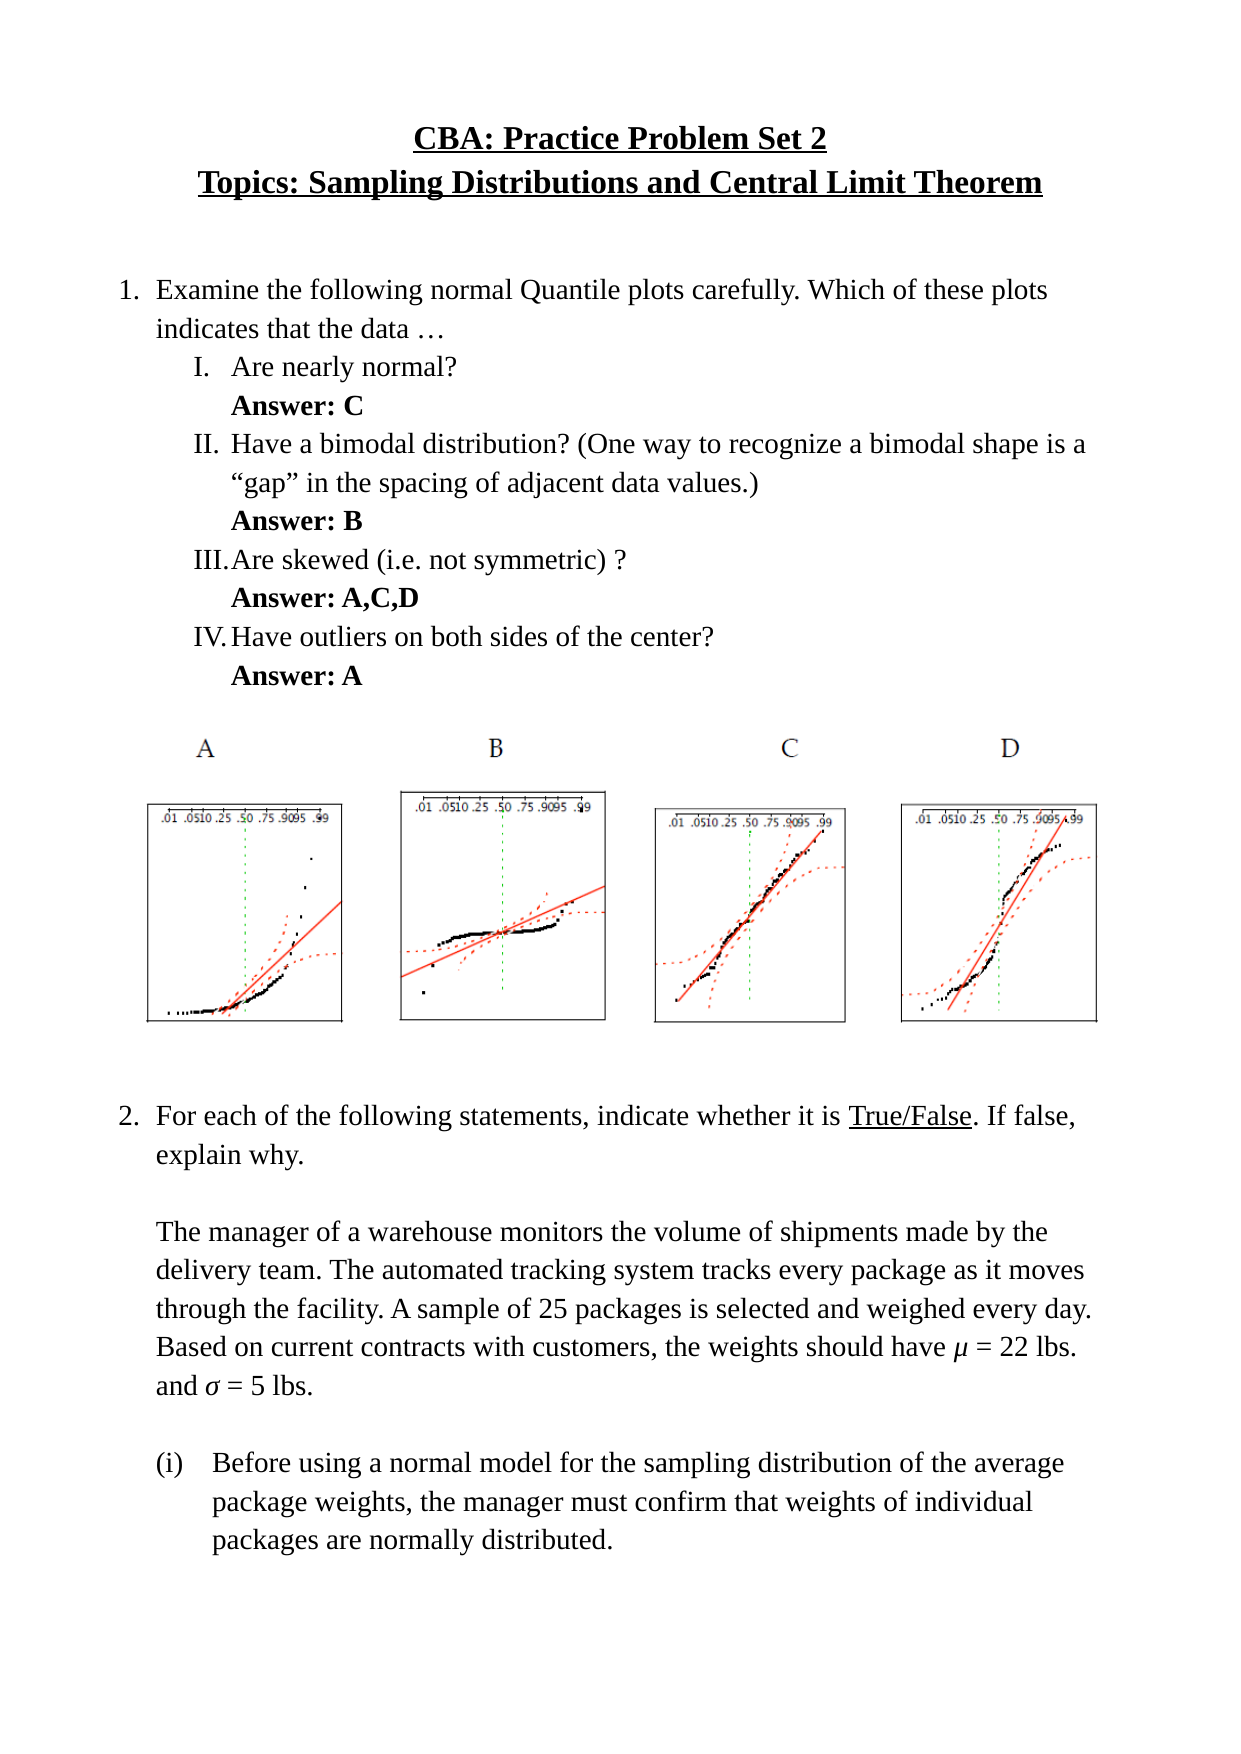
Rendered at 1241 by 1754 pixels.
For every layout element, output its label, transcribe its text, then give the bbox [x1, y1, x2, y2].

text Answer: B [231, 503, 1122, 537]
text Answer: C [231, 388, 1122, 421]
list Have outliers on both sides of the center? [193, 619, 1122, 653]
text Answer: A [231, 658, 1122, 691]
text CBA: Practice Problem Set 2 [118, 118, 1122, 156]
list For each of the following statements, indicate whether it is True/False. If false, explain why. [118, 1098, 1122, 1170]
list Examine the following normal Quantile plots carefully. Which of these plots indicates that the data … [118, 272, 1122, 344]
text Answer: A,C,D [231, 581, 1122, 614]
list Are nearly normal? [193, 349, 1122, 383]
text The manager of a warehouse monitors the volume of shipments made by the delivery team. The automated tracking system tracks every package as it moves through the facility. A sample of 25 packages is selected and weighed every day. Based on current contracts with customers, the weights should have μ = 22 lbs. and σ = 5 lbs. [156, 1214, 1122, 1402]
text Topics: Sampling Distributions and Central Limit Theorem [118, 162, 1122, 201]
list Are skewed (i.e. not symmetric) ? [193, 542, 1122, 576]
list Before using a normal model for the sampling distribution of the average package weights, the manager must confirm that weights of individual packages are normally distributed. [156, 1445, 1122, 1556]
list Have a bimodal distribution? (One way to recognize a bimodal shape is a “gap” in the spacing of adjacent data values.) [193, 426, 1122, 498]
